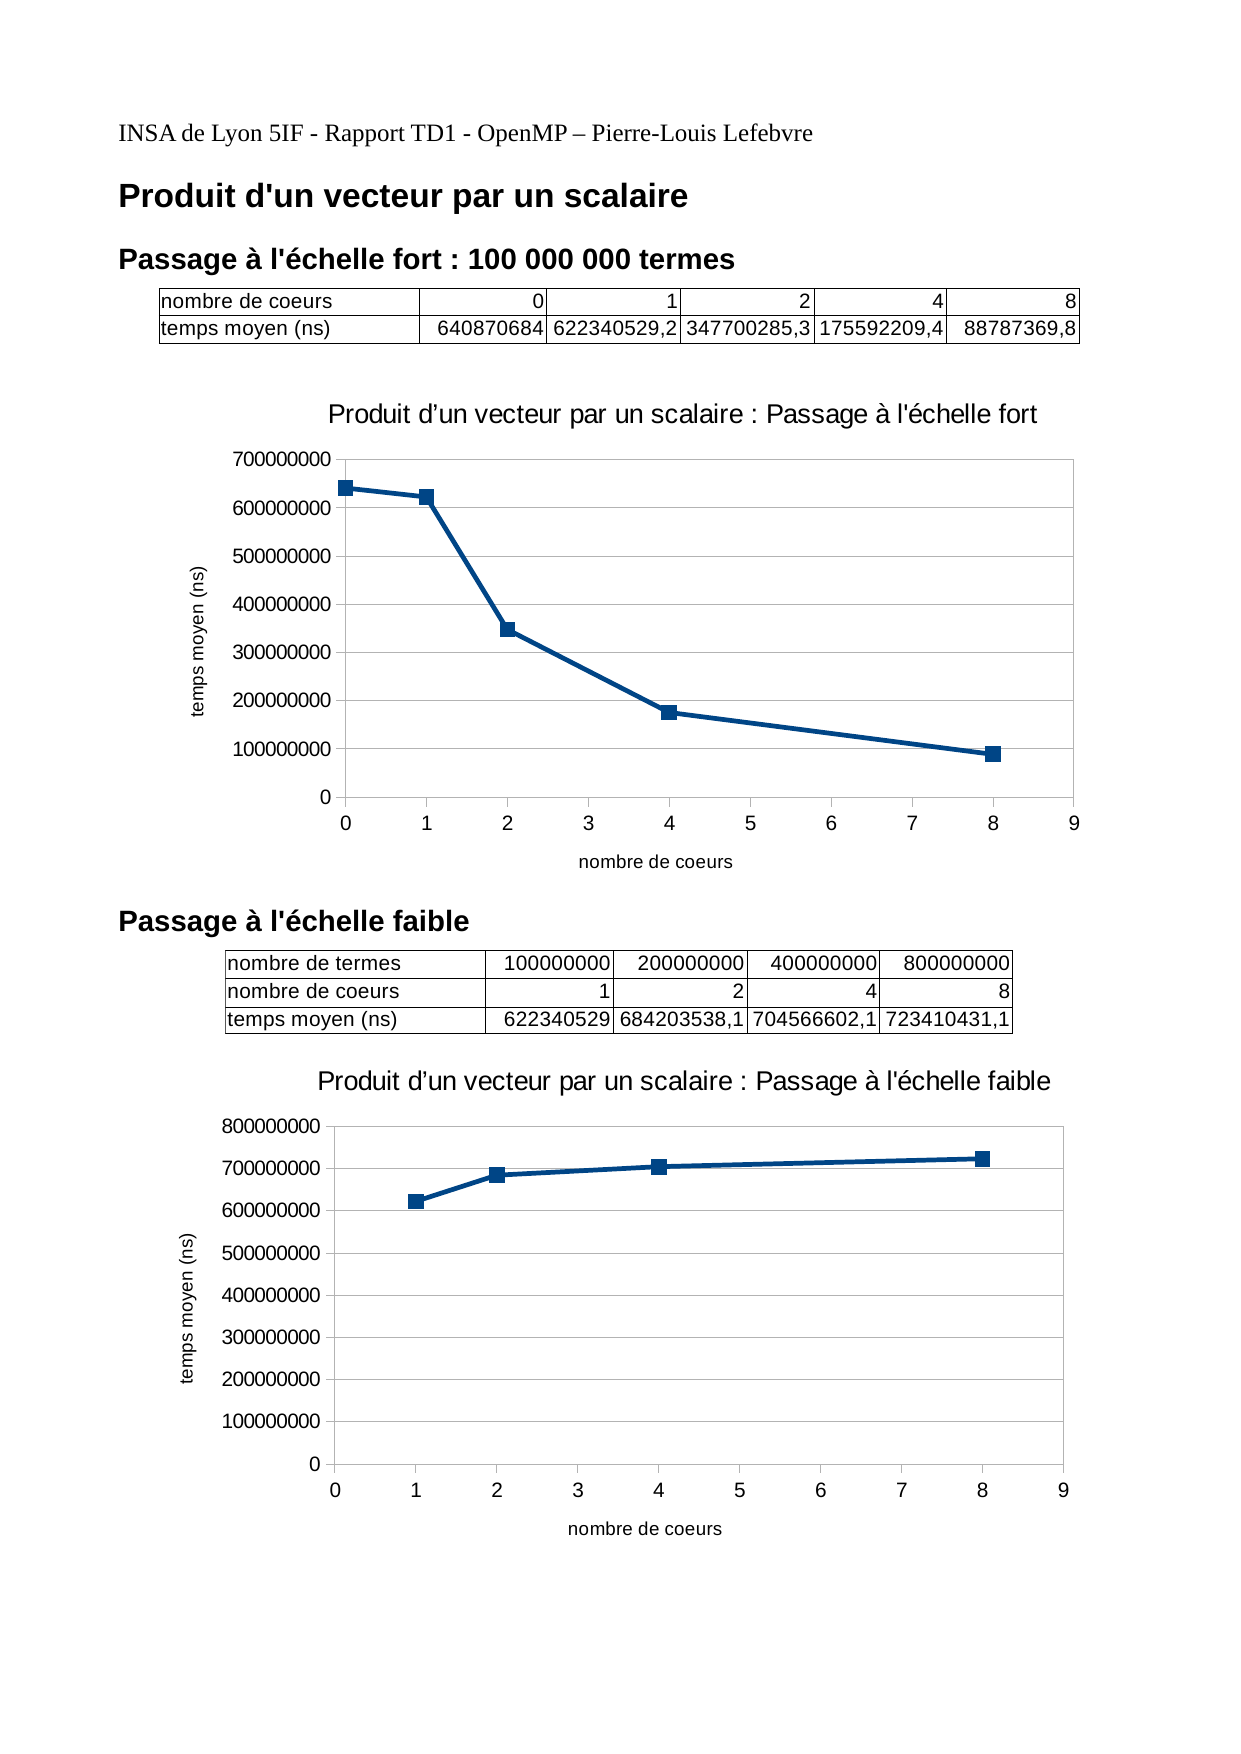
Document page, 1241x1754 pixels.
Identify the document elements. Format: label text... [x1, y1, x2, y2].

subtitle Passage à l'échelle faible [118, 401, 1122, 938]
subtitle Passage à l'échelle fort : 100 000 000 termes [118, 242, 1122, 276]
subtitle Produit d'un vecteur par un scalaire [118, 176, 1122, 215]
